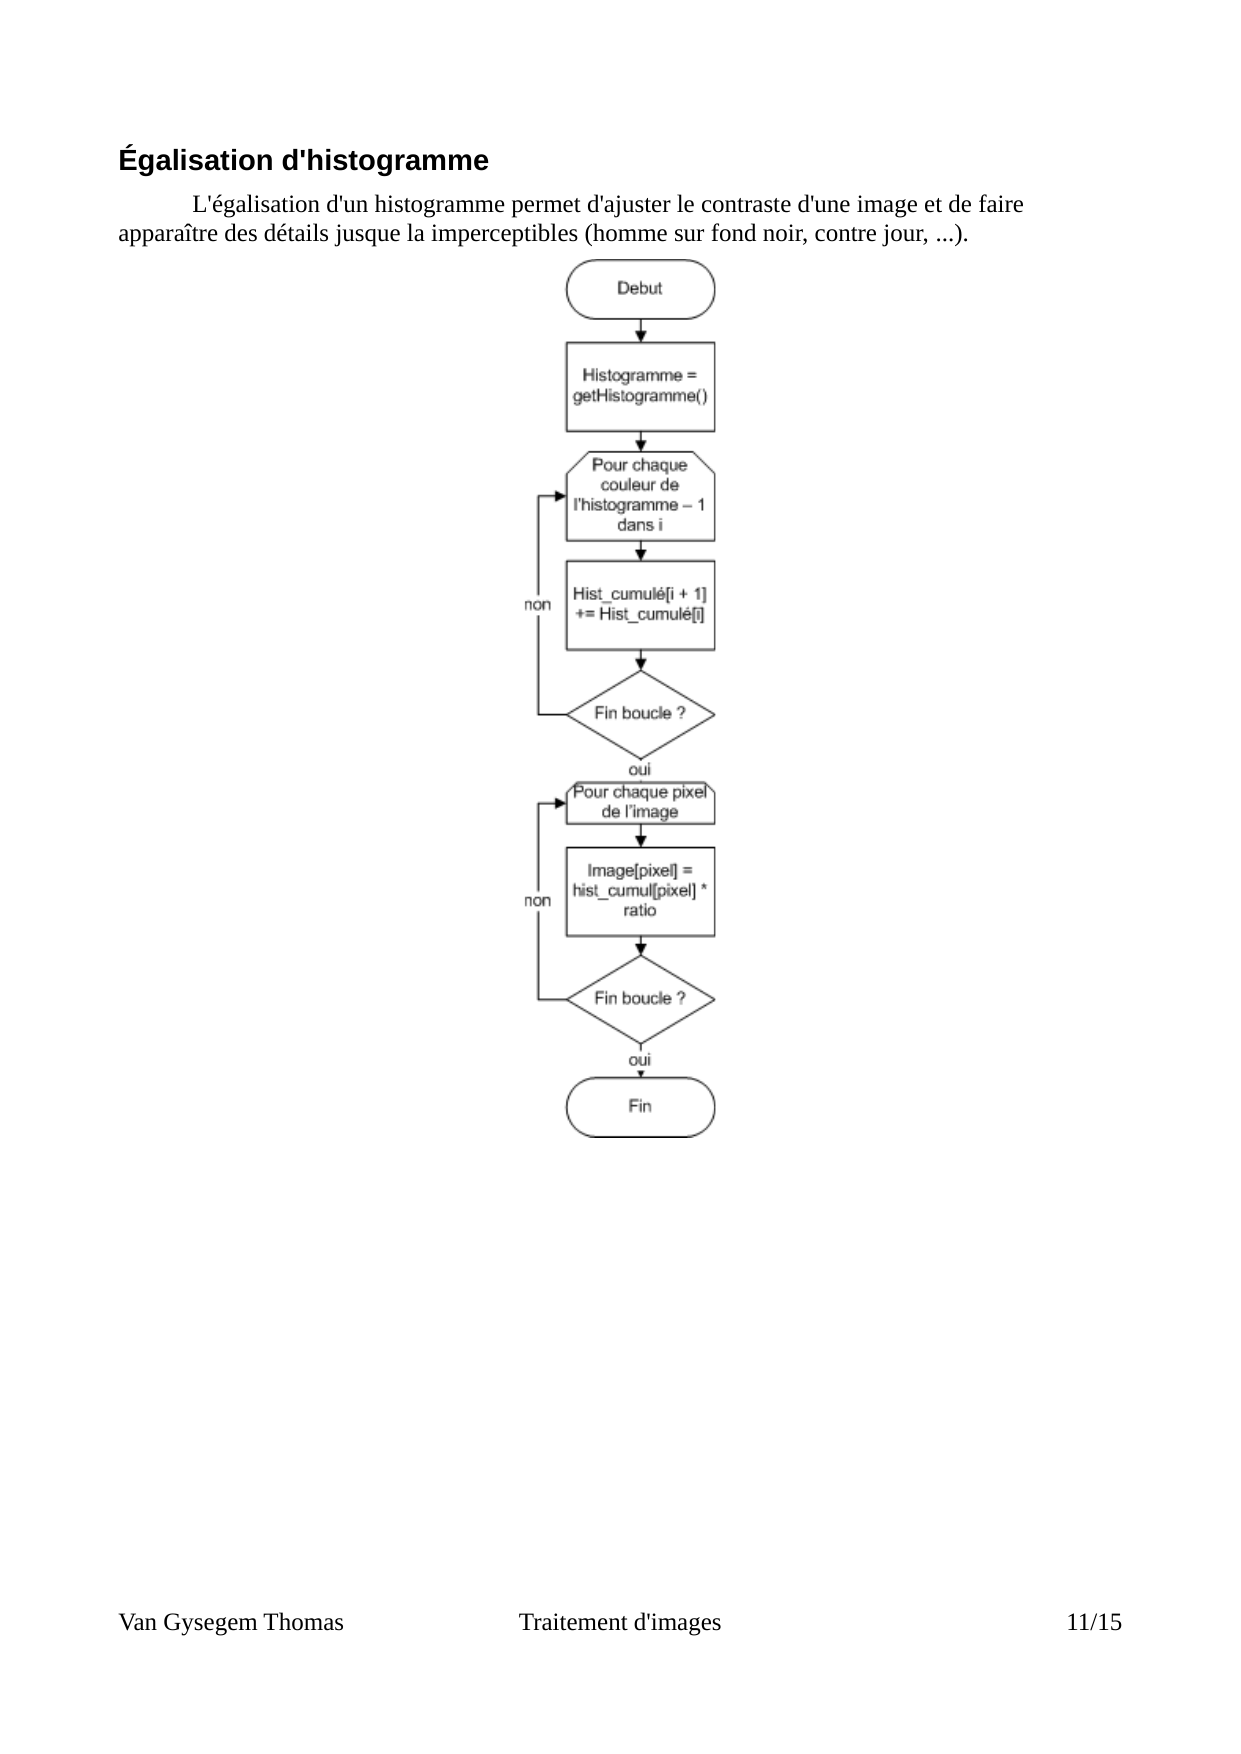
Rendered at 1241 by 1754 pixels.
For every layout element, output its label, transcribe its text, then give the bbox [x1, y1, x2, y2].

subtitle Égalisation d'histogramme [118, 143, 1122, 177]
picture [524, 259, 716, 1138]
text L'égalisation d'un histogramme permet d'ajuster le contraste d'une image et de faire apparaître des détails jusque la imperceptibles (homme sur fond noir, contre jour, ...). [118, 189, 1122, 247]
